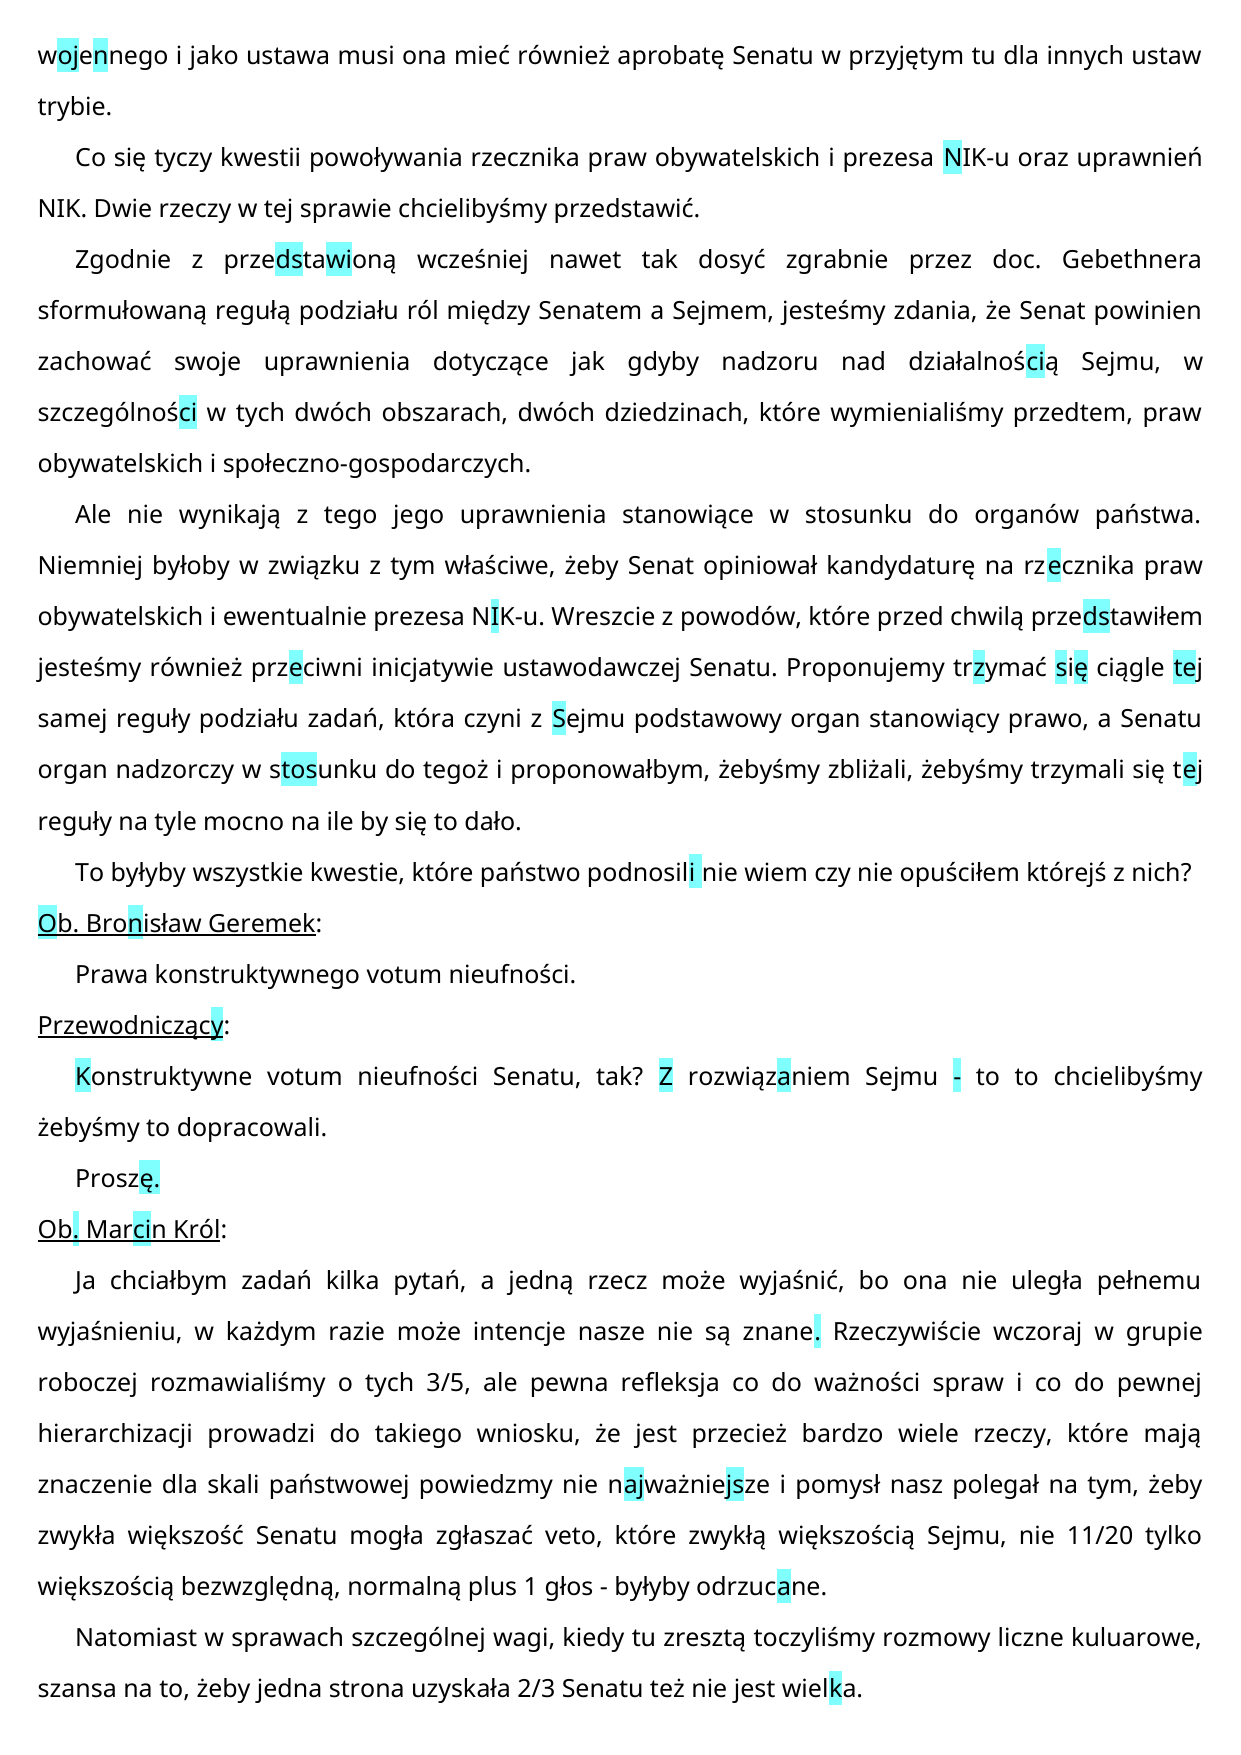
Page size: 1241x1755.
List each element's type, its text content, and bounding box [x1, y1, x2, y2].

text To byłyby wszystkie kwestie, które państwo podnosili nie wiem czy nie opuściłem którejś z nich? [37, 854, 1203, 888]
text Prawa konstruktywnego votum nieufności. [37, 956, 1203, 990]
text Co się tyczy kwestii powoływania rzecznika praw obywatelskich i prezesa NIK-u oraz uprawnień NIK. Dwie rzeczy w tej sprawie chcielibyśmy przedstawić. [37, 139, 1203, 225]
text wojennego i jako ustawa musi ona mieć również aprobatę Senatu w przyjętym tu dla innych ustaw trybie. [37, 37, 1203, 123]
text Zgodnie z przedstawioną wcześniej nawet tak dosyć zgrabnie przez doc. Gebethnera sformułowaną regułą podziału ról między Senatem a Sejmem, jesteśmy zdania, że Senat powinien zachować swoje uprawnienia dotyczące jak gdyby nadzoru nad działalnością Sejmu, w szczególności w tych dwóch obszarach, dwóch dziedzinach, które wymienialiśmy przedtem, praw obywatelskich i społeczno-gospodarczych. [37, 242, 1203, 480]
text Ja chciałbym zadań kilka pytań, a jedną rzecz może wyjaśnić, bo ona nie uległa pełnemu wyjaśnieniu, w każdym razie może intencje nasze nie są znane. Rzeczywiście wczoraj w grupie roboczej rozmawialiśmy o tych 3/5, ale pewna refleksja co do ważności spraw i co do pewnej hierarchizacji prowadzi do takiego wniosku, że jest przecież bardzo wiele rzeczy, które mają znaczenie dla skali państwowej powiedzmy nie najważniejsze i pomysł nasz polegał na tym, żeby zwykła większość Senatu mogła zgłaszać veto, które zwykłą większością Sejmu, nie 11/20 tylko większością bezwzględną, normalną plus 1 głos - byłyby odrzucane. [37, 1262, 1203, 1603]
text Natomiast w sprawach szczególnej wagi, kiedy tu zresztą toczyliśmy rozmowy liczne kuluarowe, szansa na to, żeby jedna strona uzyskała 2/3 Senatu też nie jest wielka. [37, 1620, 1203, 1705]
text Proszę. [37, 1160, 1203, 1194]
text Ob. Bronisław Geremek: [37, 905, 1203, 939]
text Konstruktywne votum nieufności Senatu, tak? Z rozwiązaniem Sejmu - to to chcielibyśmy żebyśmy to dopracowali. [37, 1058, 1203, 1143]
text Ale nie wynikają z tego jego uprawnienia stanowiące w stosunku do organów państwa. Niemniej byłoby w związku z tym właściwe, żeby Senat opiniował kandydaturę na rzecznika praw obywatelskich i ewentualnie prezesa NIK-u. Wreszcie z powodów, które przed chwilą przedstawiłem jesteśmy również przeciwni inicjatywie ustawodawczej Senatu. Proponujemy trzymać się ciągle tej samej reguły podziału zadań, która czyni z Sejmu podstawowy organ stanowiący prawo, a Senatu organ nadzorczy w stosunku do tegoż i proponowałbym, żebyśmy zbliżali, żebyśmy trzymali się tej reguły na tyle mocno na ile by się to dało. [37, 497, 1203, 837]
text Przewodniczący: [37, 1007, 1203, 1041]
text Ob. Marcin Król: [37, 1211, 1203, 1246]
